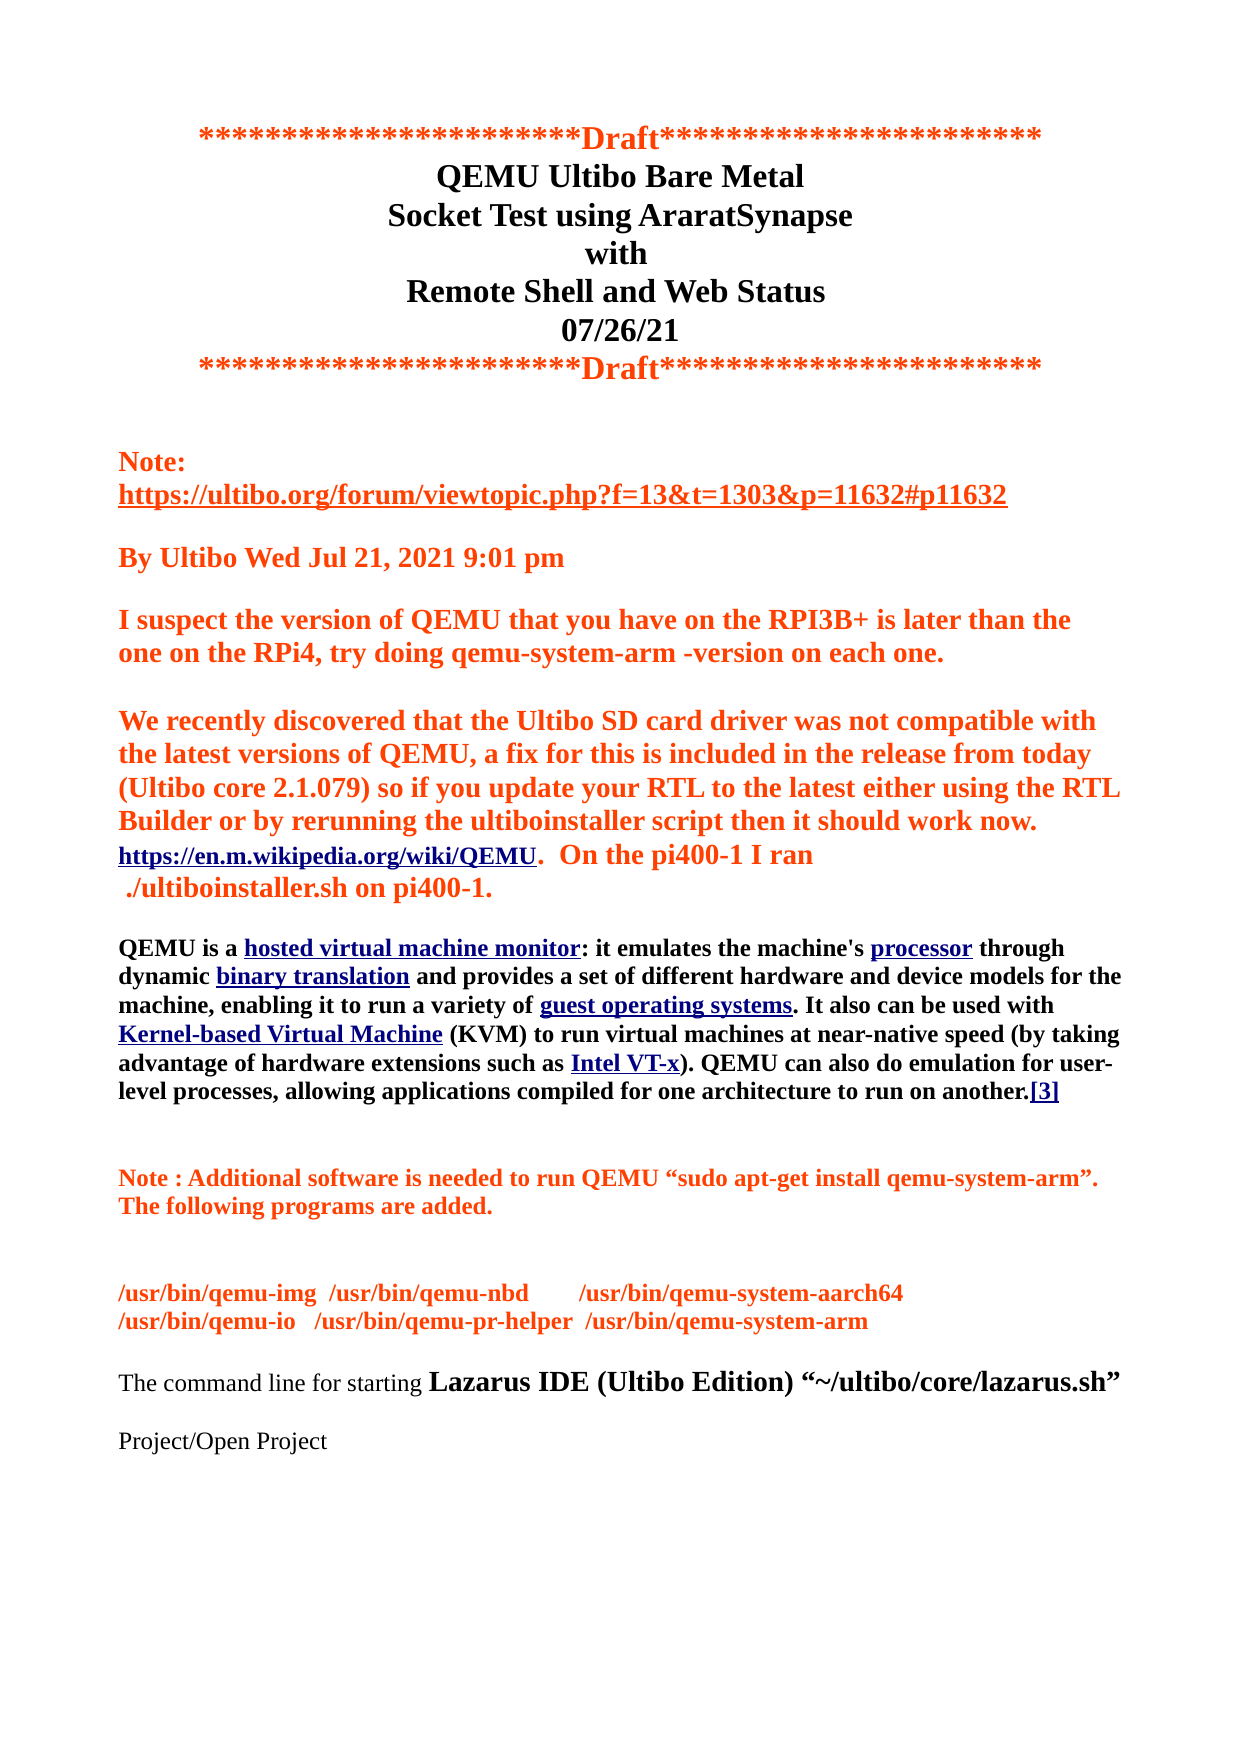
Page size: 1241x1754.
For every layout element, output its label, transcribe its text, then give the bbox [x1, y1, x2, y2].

text https://ultibo.org/forum/viewtopic.php?f=13&t=1303&p=11632#p11632 [118, 477, 1122, 511]
text QEMU Ultibo Bare Metal [118, 156, 1122, 195]
text The following programs are added. [118, 1191, 1122, 1220]
text Remote Shell and Web Status [118, 271, 1122, 310]
text Note : Additional software is needed to run QEMU “sudo apt-get install qemu-system-arm”. [118, 1163, 1122, 1191]
text with [118, 233, 1122, 271]
text QEMU is a hosted virtual machine monitor: it emulates the machine's processor through dynamic binary translation and provides a set of different hardware and device models for the machine, enabling it to run a variety of guest operating systems. It also can be used with Kernel-based Virtual Machine (KVM) to run virtual machines at near-native speed (by taking advantage of hardware extensions such as Intel VT-x). QEMU can also do emulation for user-level processes, allowing applications compiled for one architecture to run on another.[3] [118, 933, 1122, 1105]
text Note: [118, 444, 1122, 477]
text By Ultibo Wed Jul 21, 2021 9:01 pm [118, 540, 1122, 573]
text https://en.m.wikipedia.org/wiki/QEMU. On the pi400-1 I ran [118, 837, 1122, 870]
text Project/Open Project [118, 1426, 1122, 1455]
text ***********************Draft*********************** [118, 118, 1122, 156]
text ./ultiboinstaller.sh on pi400-1. [118, 870, 1122, 904]
text Socket Test using AraratSynapse [118, 195, 1122, 233]
text /usr/bin/qemu-img /usr/bin/qemu-nbd /usr/bin/qemu-system-aarch64 [118, 1278, 1122, 1306]
text I suspect the version of QEMU that you have on the RPI3B+ is later than the one on the RPi4, try doing qemu-system-arm -version on each one. We recently discovered that the Ultibo SD card driver was not compatible with the latest versions of QEMU, a fix for this is included in the release from today (Ultibo core 2.1.079) so if you update your RTL to the latest either using the RTL Builder or by rerunning the ultiboinstaller script then it should work now. [118, 602, 1122, 837]
text 07/26/21 [118, 310, 1122, 348]
text /usr/bin/qemu-io /usr/bin/qemu-pr-helper /usr/bin/qemu-system-arm [118, 1306, 1122, 1335]
text ***********************Draft*********************** [118, 348, 1122, 386]
text The command line for starting Lazarus IDE (Ultibo Edition) “~/ultibo/core/lazarus.sh” [118, 1364, 1122, 1397]
